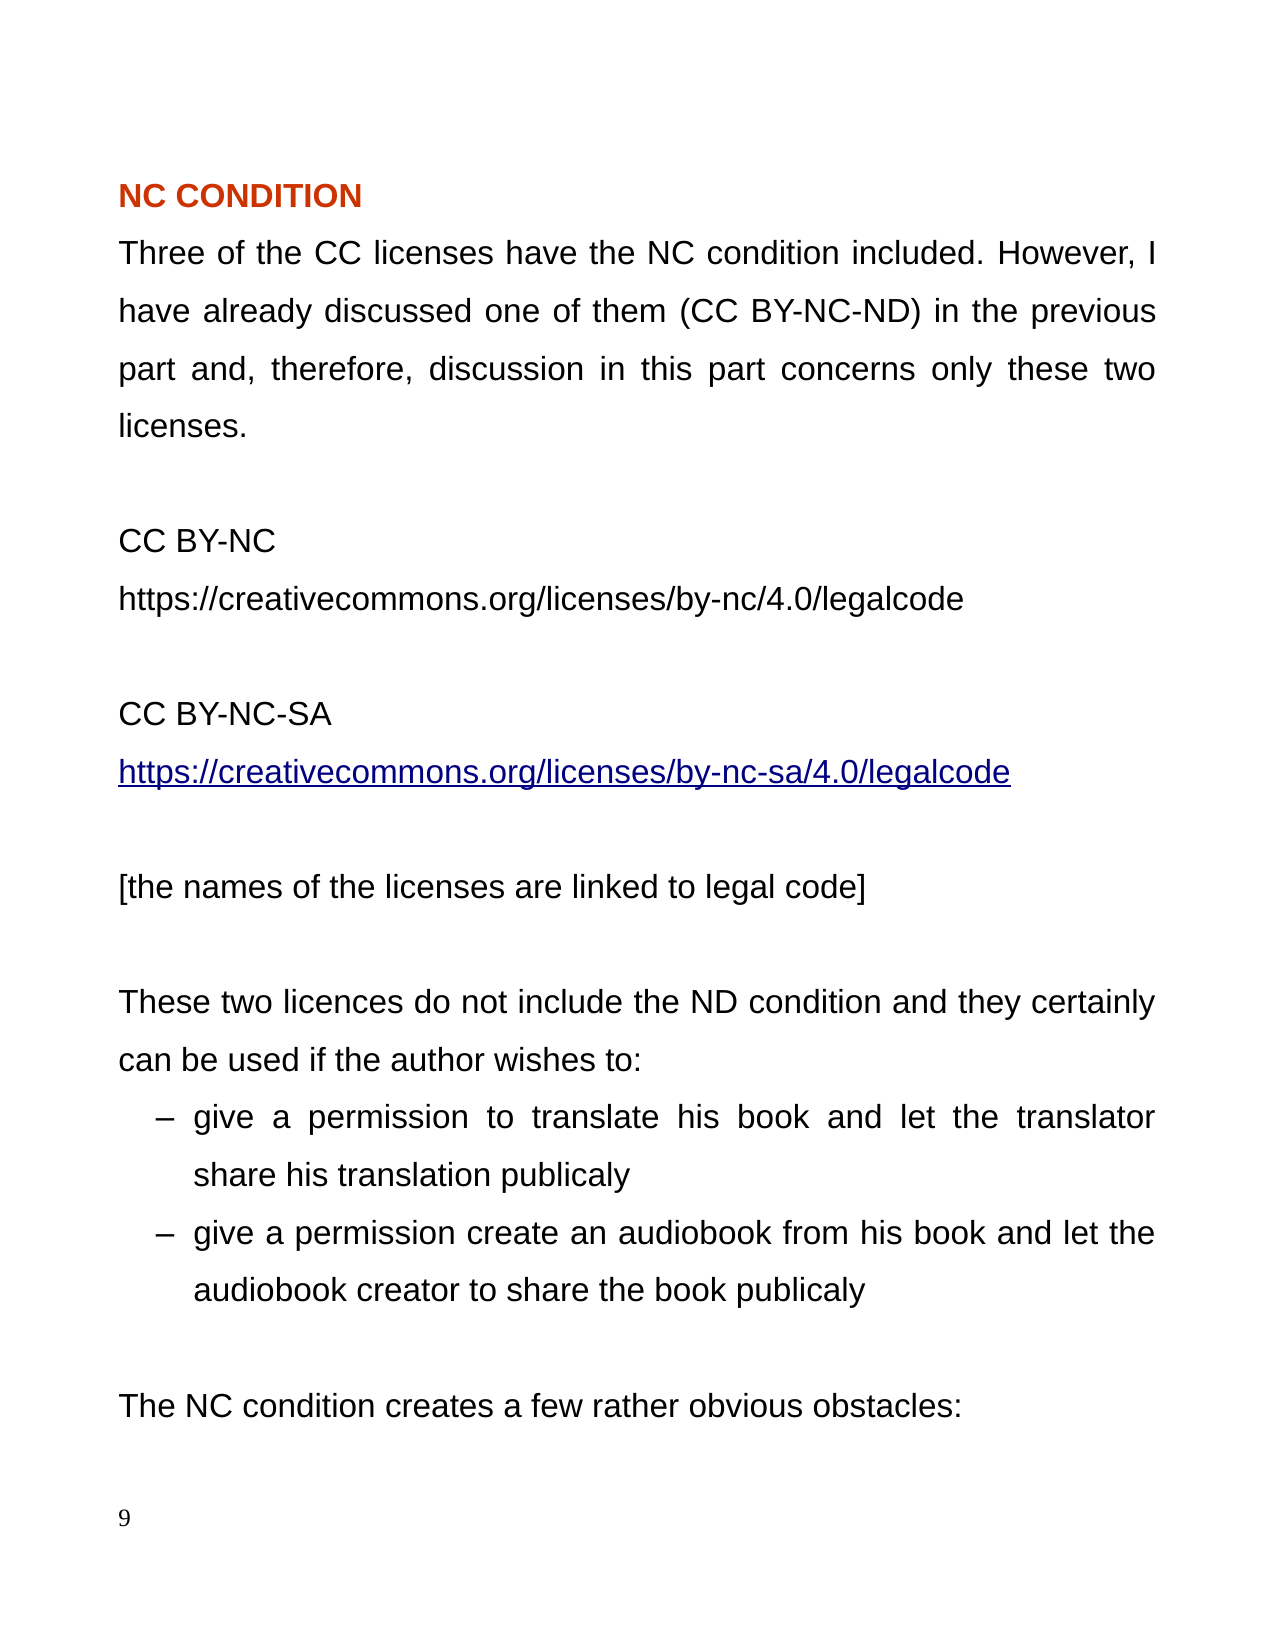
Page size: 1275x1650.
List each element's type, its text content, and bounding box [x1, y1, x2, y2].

list give a permission create an audiobook from his book and let the audiobook creator to share the book publicaly [156, 1213, 1157, 1309]
text CC BY-NC [118, 521, 1157, 560]
text CC BY-NC-SA [118, 694, 1157, 733]
list give a permission to translate his book and let the translator share his translation publicaly [156, 1097, 1157, 1193]
text https://creativecommons.org/licenses/by-nc-sa/4.0/legalcode [118, 752, 1157, 790]
text These two licences do not include the ND condition and they certainly can be used if the author wishes to: [118, 982, 1157, 1078]
text [the names of the licenses are linked to legal code] [118, 867, 1157, 905]
text https://creativecommons.org/licenses/by-nc/4.0/legalcode [118, 579, 1157, 617]
text NC CONDITION [118, 176, 1157, 214]
text Three of the CC licenses have the NC condition included. However, I have already discussed one of them (CC BY-NC-ND) in the previous part and, therefore, discussion in this part concerns only these two licenses. [118, 233, 1157, 444]
text The NC condition creates a few rather obvious obstacles: [118, 1386, 1157, 1424]
